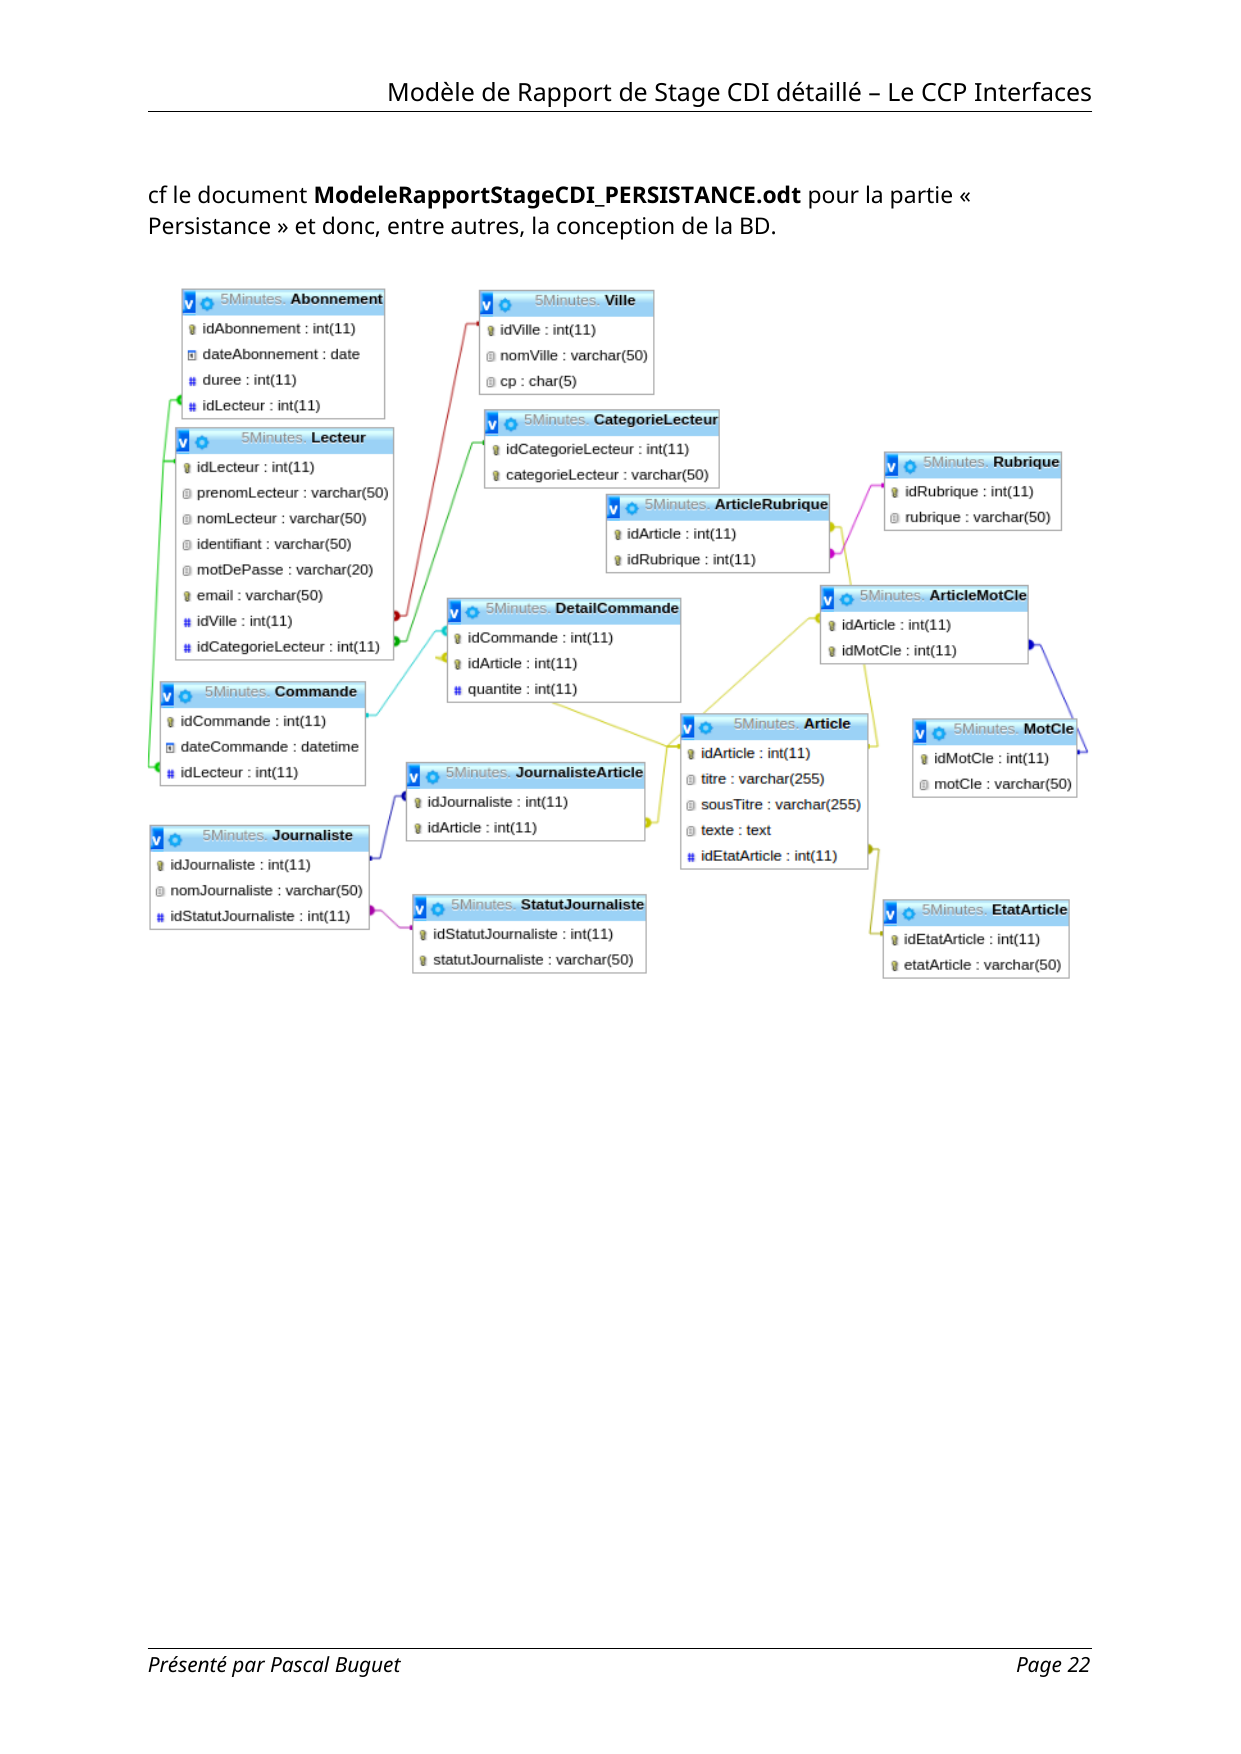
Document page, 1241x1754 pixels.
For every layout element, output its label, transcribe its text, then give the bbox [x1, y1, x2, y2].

picture [147, 272, 1093, 984]
text cf le document ModeleRapportStageCDI_PERSISTANCE.odt pour la partie « Persistance » et donc, entre autres, la conception de la BD. [148, 179, 1092, 241]
